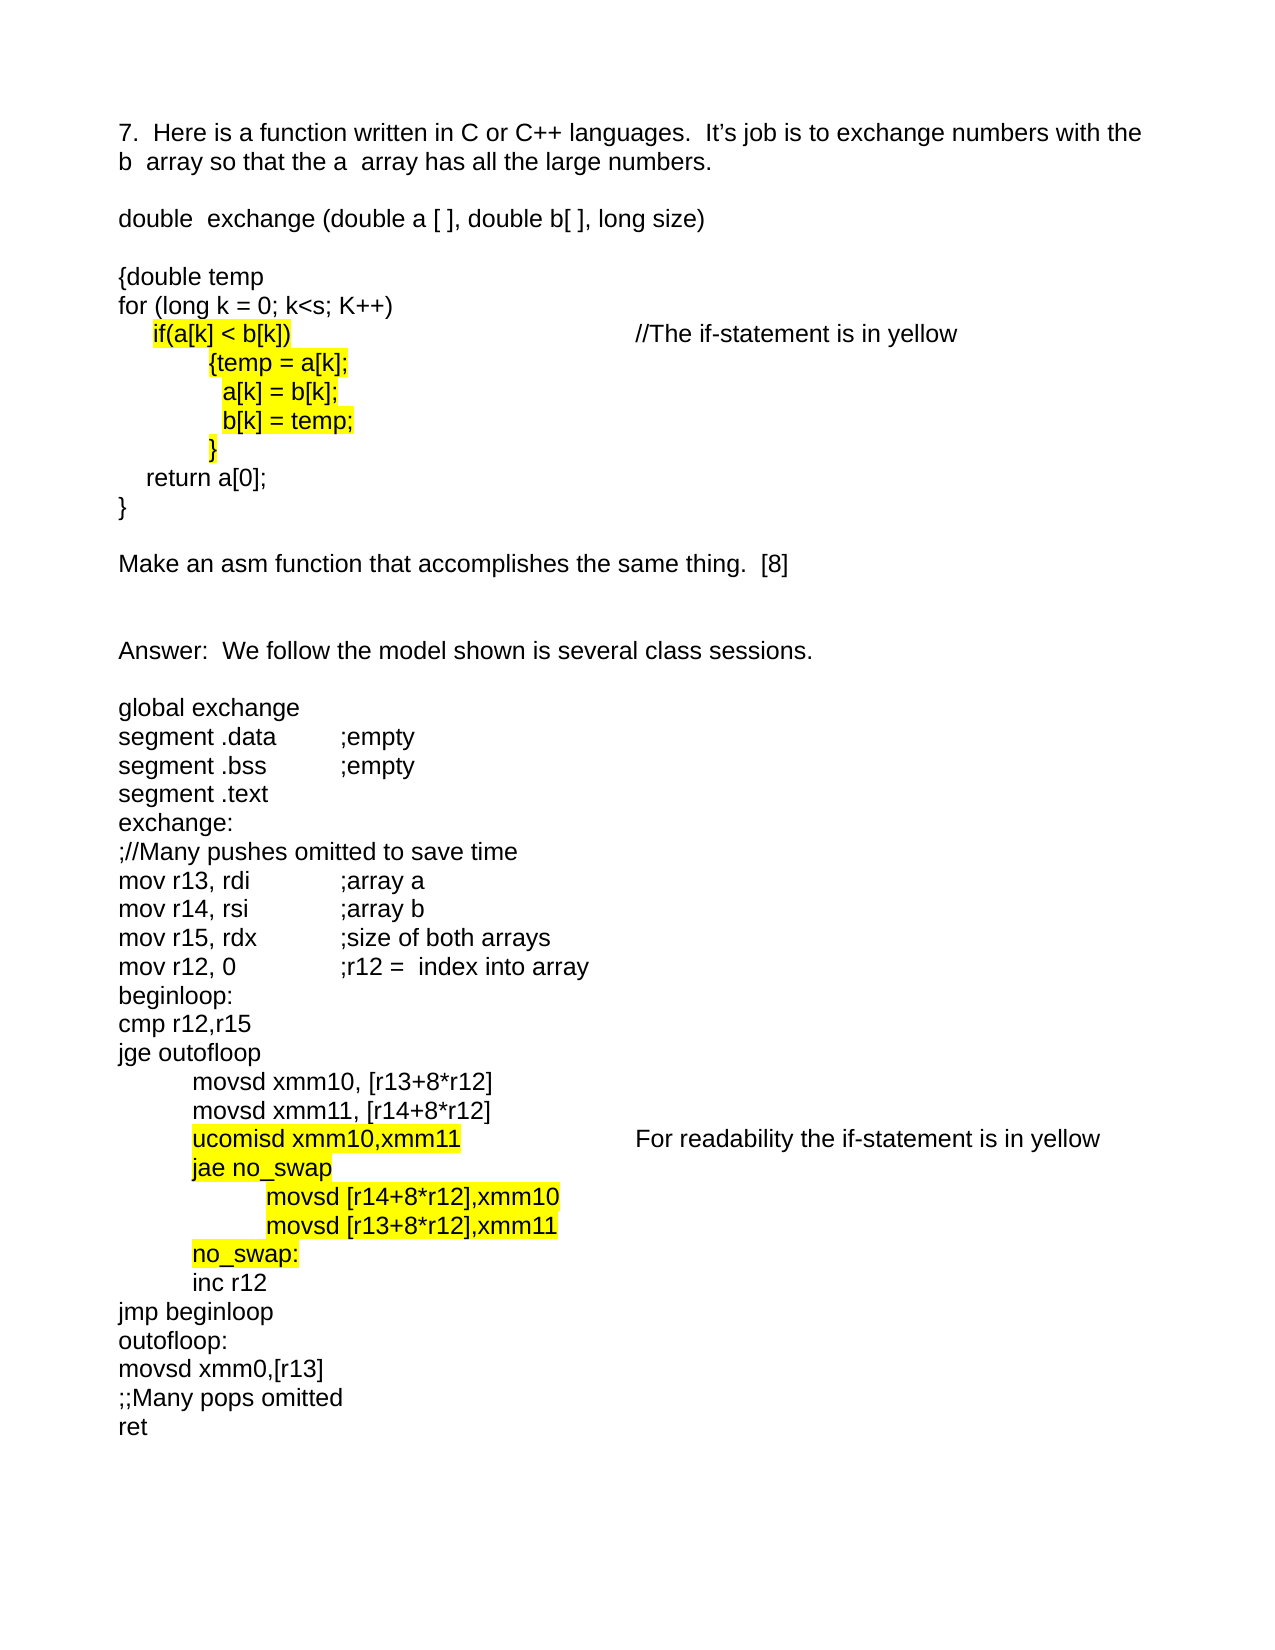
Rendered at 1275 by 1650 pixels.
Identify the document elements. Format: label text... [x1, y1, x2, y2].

text ;;Many pops omitted [118, 1383, 1157, 1412]
text no_swap: [118, 1239, 1157, 1268]
text segment .data ;empty [118, 722, 1157, 751]
text ;//Many pushes omitted to save time [118, 837, 1157, 866]
text movsd xmm10, [r13+8*r12] [118, 1067, 1157, 1096]
text movsd xmm0,[r13] [118, 1354, 1157, 1383]
text outofloop: [118, 1326, 1157, 1354]
text if(a[k] < b[k]) //The if-statement is in yellow [118, 319, 1157, 348]
text {temp = a[k]; [118, 348, 1157, 377]
text movsd [r13+8*r12],xmm11 [118, 1211, 1157, 1239]
text exchange: [118, 808, 1157, 837]
text 7. Here is a function written in C or C++ languages. It’s job is to exchange numbers with the b array so that the a array has all the large numbers. [118, 118, 1157, 176]
text jae no_swap [118, 1153, 1157, 1182]
text mov r13, rdi ;array a [118, 866, 1157, 894]
text {double temp [118, 262, 1157, 291]
text mov r14, rsi ;array b [118, 894, 1157, 923]
text } [118, 434, 1157, 463]
text Answer: We follow the model shown is several class sessions. [118, 636, 1157, 664]
text ucomisd xmm10,xmm11 For readability the if-statement is in yellow [118, 1124, 1157, 1153]
text inc r12 [118, 1268, 1157, 1297]
text b[k] = temp; [118, 406, 1157, 434]
text return a[0]; [118, 463, 1157, 492]
text movsd xmm11, [r14+8*r12] [118, 1096, 1157, 1124]
text segment .bss ;empty [118, 751, 1157, 779]
text double exchange (double a [ ], double b[ ], long size) [118, 204, 1157, 233]
text Make an asm function that accomplishes the same thing. [8] [118, 549, 1157, 578]
text global exchange [118, 693, 1157, 722]
text beginloop: [118, 981, 1157, 1009]
text mov r12, 0 ;r12 = index into array [118, 952, 1157, 981]
text a[k] = b[k]; [118, 377, 1157, 406]
text } [118, 492, 1157, 521]
text segment .text [118, 779, 1157, 808]
text cmp r12,r15 [118, 1009, 1157, 1038]
text mov r15, rdx ;size of both arrays [118, 923, 1157, 952]
text jge outofloop [118, 1038, 1157, 1067]
text for (long k = 0; k<s; K++) [118, 291, 1157, 319]
text ret [118, 1412, 1157, 1441]
text jmp beginloop [118, 1297, 1157, 1326]
text movsd [r14+8*r12],xmm10 [118, 1182, 1157, 1211]
